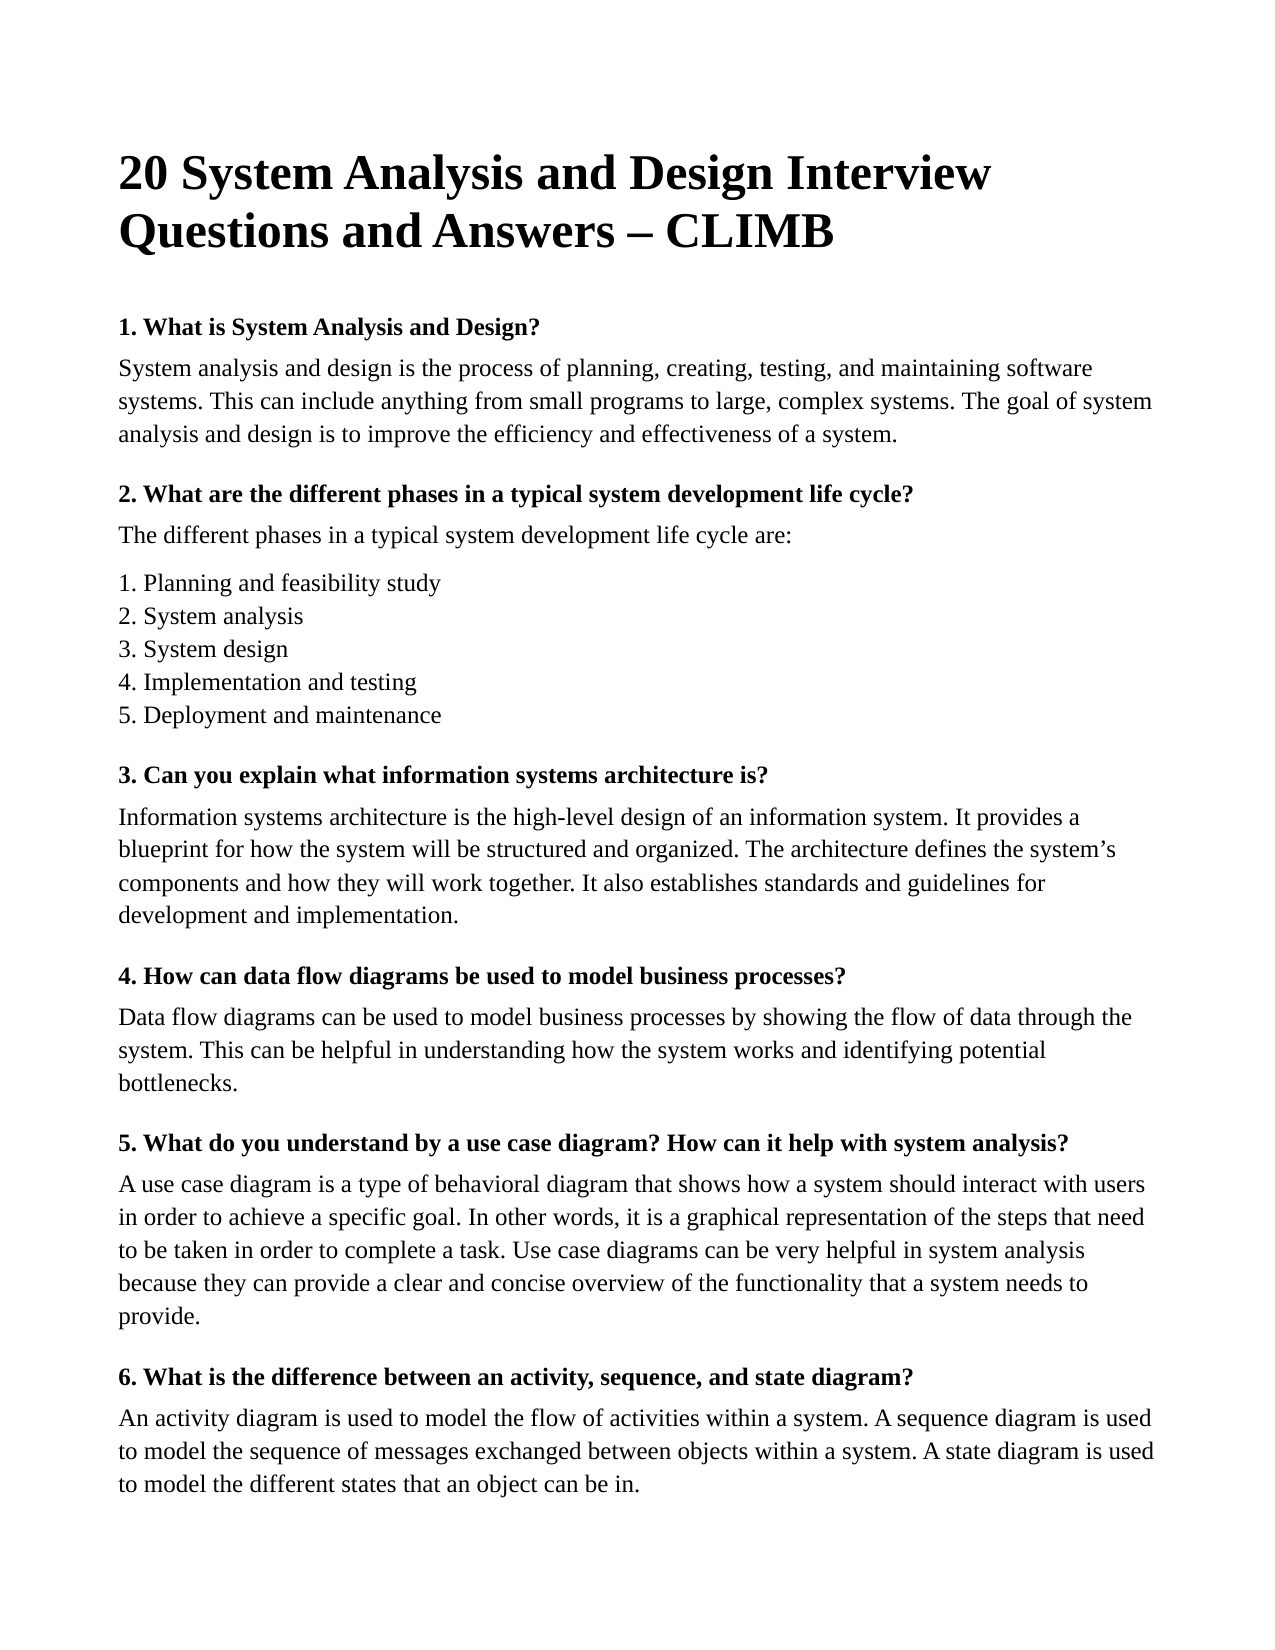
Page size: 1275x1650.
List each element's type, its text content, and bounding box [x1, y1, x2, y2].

text System analysis and design is the process of planning, creating, testing, and maintaining software systems. This can include anything from small programs to large, complex systems. The goal of system analysis and design is to improve the efficiency and effectiveness of a system. [118, 353, 1157, 448]
text The different phases in a typical system development life cycle are: [118, 521, 1157, 549]
text A use case diagram is a type of behavioral diagram that shows how a system should interact with users in order to achieve a specific goal. In other words, it is a graphical representation of the steps that need to be taken in order to complete a task. Use case diagrams can be very helpful in system analysis because they can provide a clear and concise overview of the functionality that a system needs to provide. [118, 1169, 1157, 1330]
subtitle 5. What do you understand by a use case diagram? How can it help with system analysis? [118, 1128, 1157, 1157]
text An activity diagram is used to model the flow of activities within a system. A sequence diagram is used to model the sequence of messages exchanged between objects within a system. A state diagram is used to model the different states that an object can be in. [118, 1403, 1157, 1498]
subtitle 4. How can data flow diagrams be used to model business processes? [118, 961, 1157, 989]
text Data flow diagrams can be used to model business processes by showing the flow of data through the system. This can be helpful in understanding how the system works and identifying potential bottlenecks. [118, 1002, 1157, 1097]
subtitle 6. What is the difference between an activity, sequence, and state diagram? [118, 1362, 1157, 1390]
subtitle 3. Can you explain what information systems architecture is? [118, 760, 1157, 789]
text Information systems architecture is the high-level design of an information system. It provides a blueprint for how the system will be structured and organized. The architecture defines the system’s components and how they will work together. It also establishes standards and guidelines for development and implementation. [118, 802, 1157, 929]
subtitle 20 System Analysis and Design Interview Questions and Answers – CLIMB [118, 143, 1157, 258]
subtitle 2. What are the different phases in a typical system development life cycle? [118, 479, 1157, 508]
subtitle 1. What is System Analysis and Design? [118, 312, 1157, 341]
text 1. Planning and feasibility study 2. System analysis 3. System design 4. Implementation and testing 5. Deployment and maintenance [118, 568, 1157, 729]
